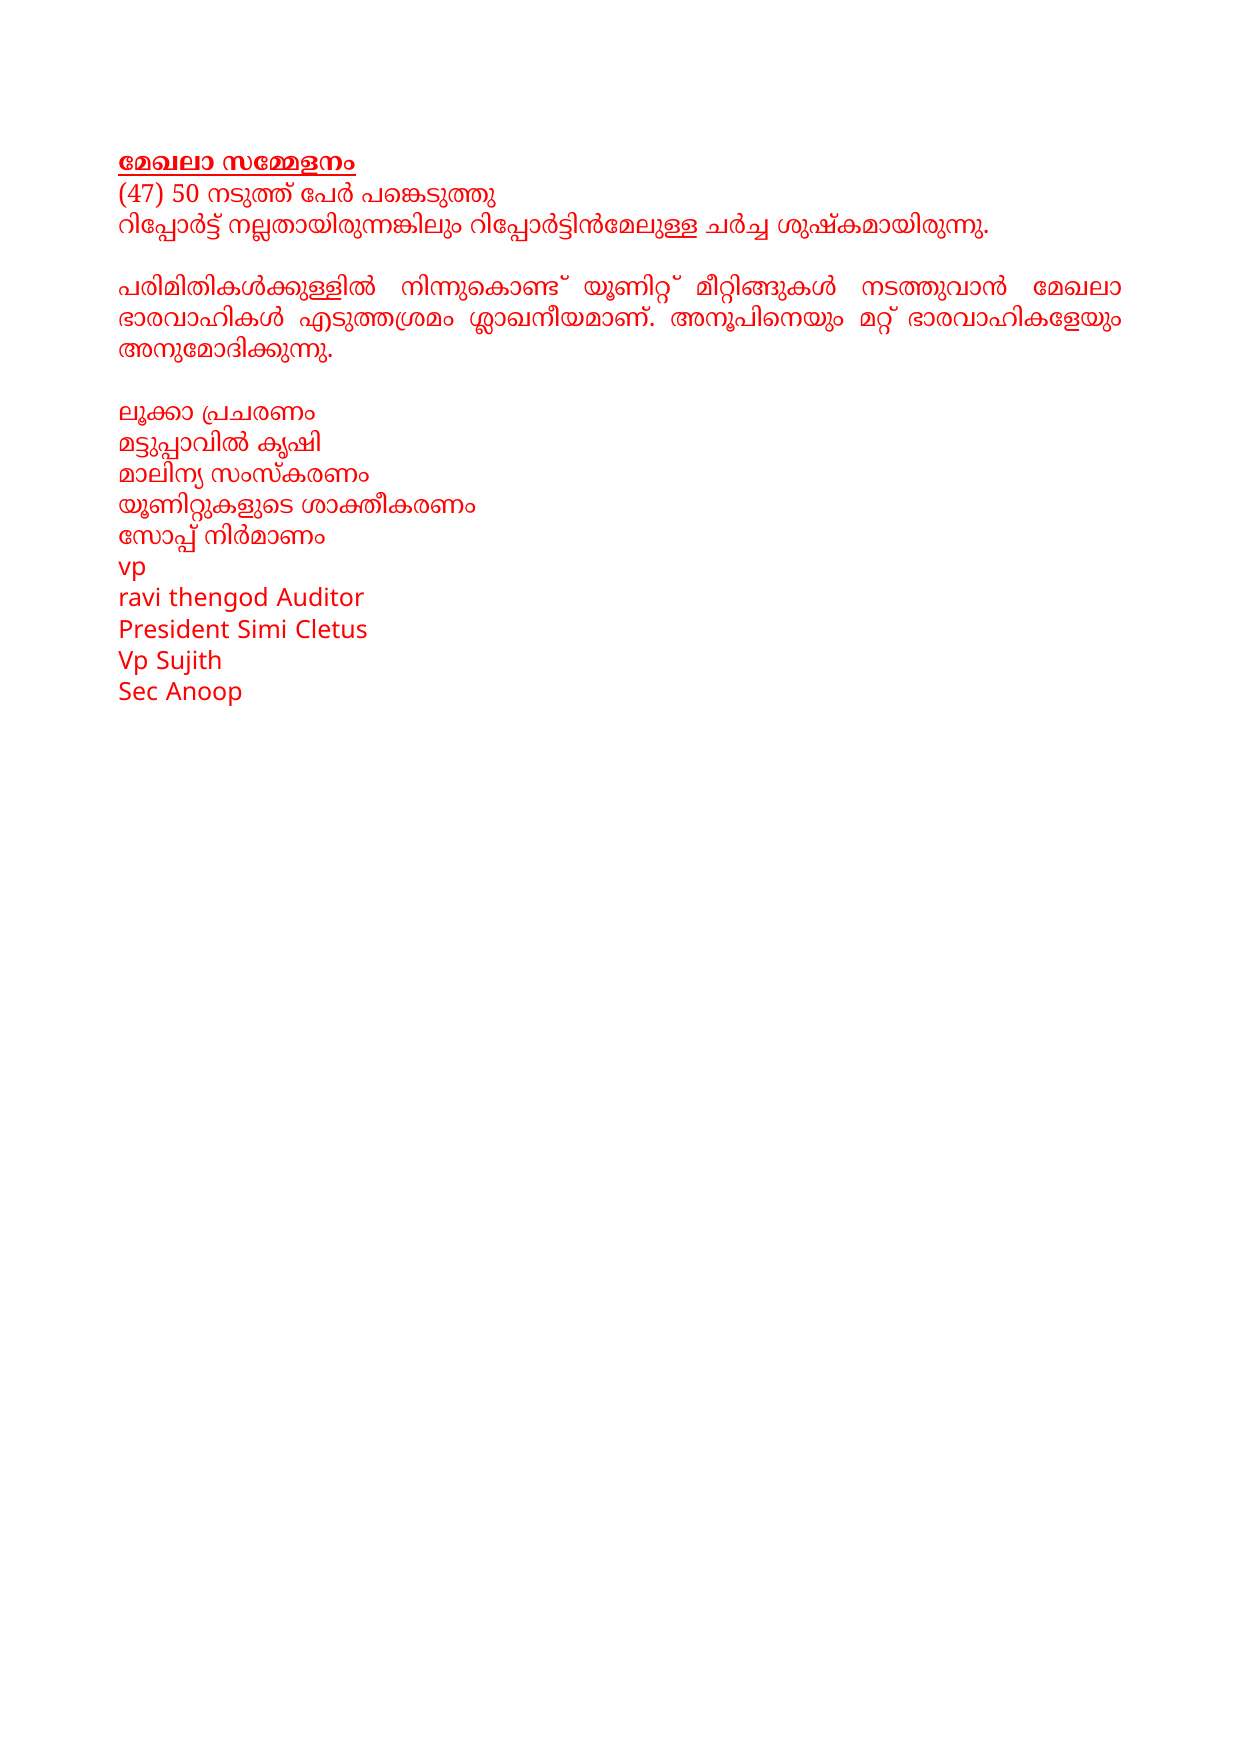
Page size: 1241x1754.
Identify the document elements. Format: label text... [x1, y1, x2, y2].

text Sec Anoop [118, 679, 1122, 710]
text സോപ്പ് നിര്‍മാണം [118, 523, 1122, 554]
text പരിമിതികള്‍ക്കുള്ളില്‍ നിന്നുകൊണ്ട് യൂണിറ്റ് മീറ്റിങ്ങുകള്‍ നടത്തുവാന്‍ മേഖലാ ഭാരവാഹികള്‍ എടുത്തശ്രമം ശ്ലാഖനീയമാണ്. അനൂപിനെയും മറ്റ് ഭാരവാഹികളേയും അനുമോദിക്കുന്നു. [118, 274, 1122, 367]
text Vp Sujith [118, 648, 1122, 679]
text President Simi Cletus [118, 616, 1122, 648]
text റിപ്പോര്‍ട്ട് നല്ലതായിരുന്നങ്കിലും റിപ്പോര്‍ട്ടിന്‍മേലുള്ള ചര്‍ച്ച ശുഷ്കമായിരുന്നു. [118, 212, 1122, 243]
text മേഖലാ സമ്മേളനം [118, 149, 1122, 180]
text (47) 50 നടുത്ത് പേര്‍ പങ്കെടുത്തു [118, 180, 1122, 212]
text ലൂക്കാ പ്രചരണം [118, 398, 1122, 429]
text vp [118, 554, 1122, 585]
text ravi thengod Auditor [118, 585, 1122, 616]
text മാലിന്യ സംസ്കരണം [118, 461, 1122, 492]
text യൂണിറ്റുകളുടെ ശാക്തീകരണം [118, 492, 1122, 523]
text മട്ടുപ്പാവില്‍ കൃഷി [118, 429, 1122, 461]
